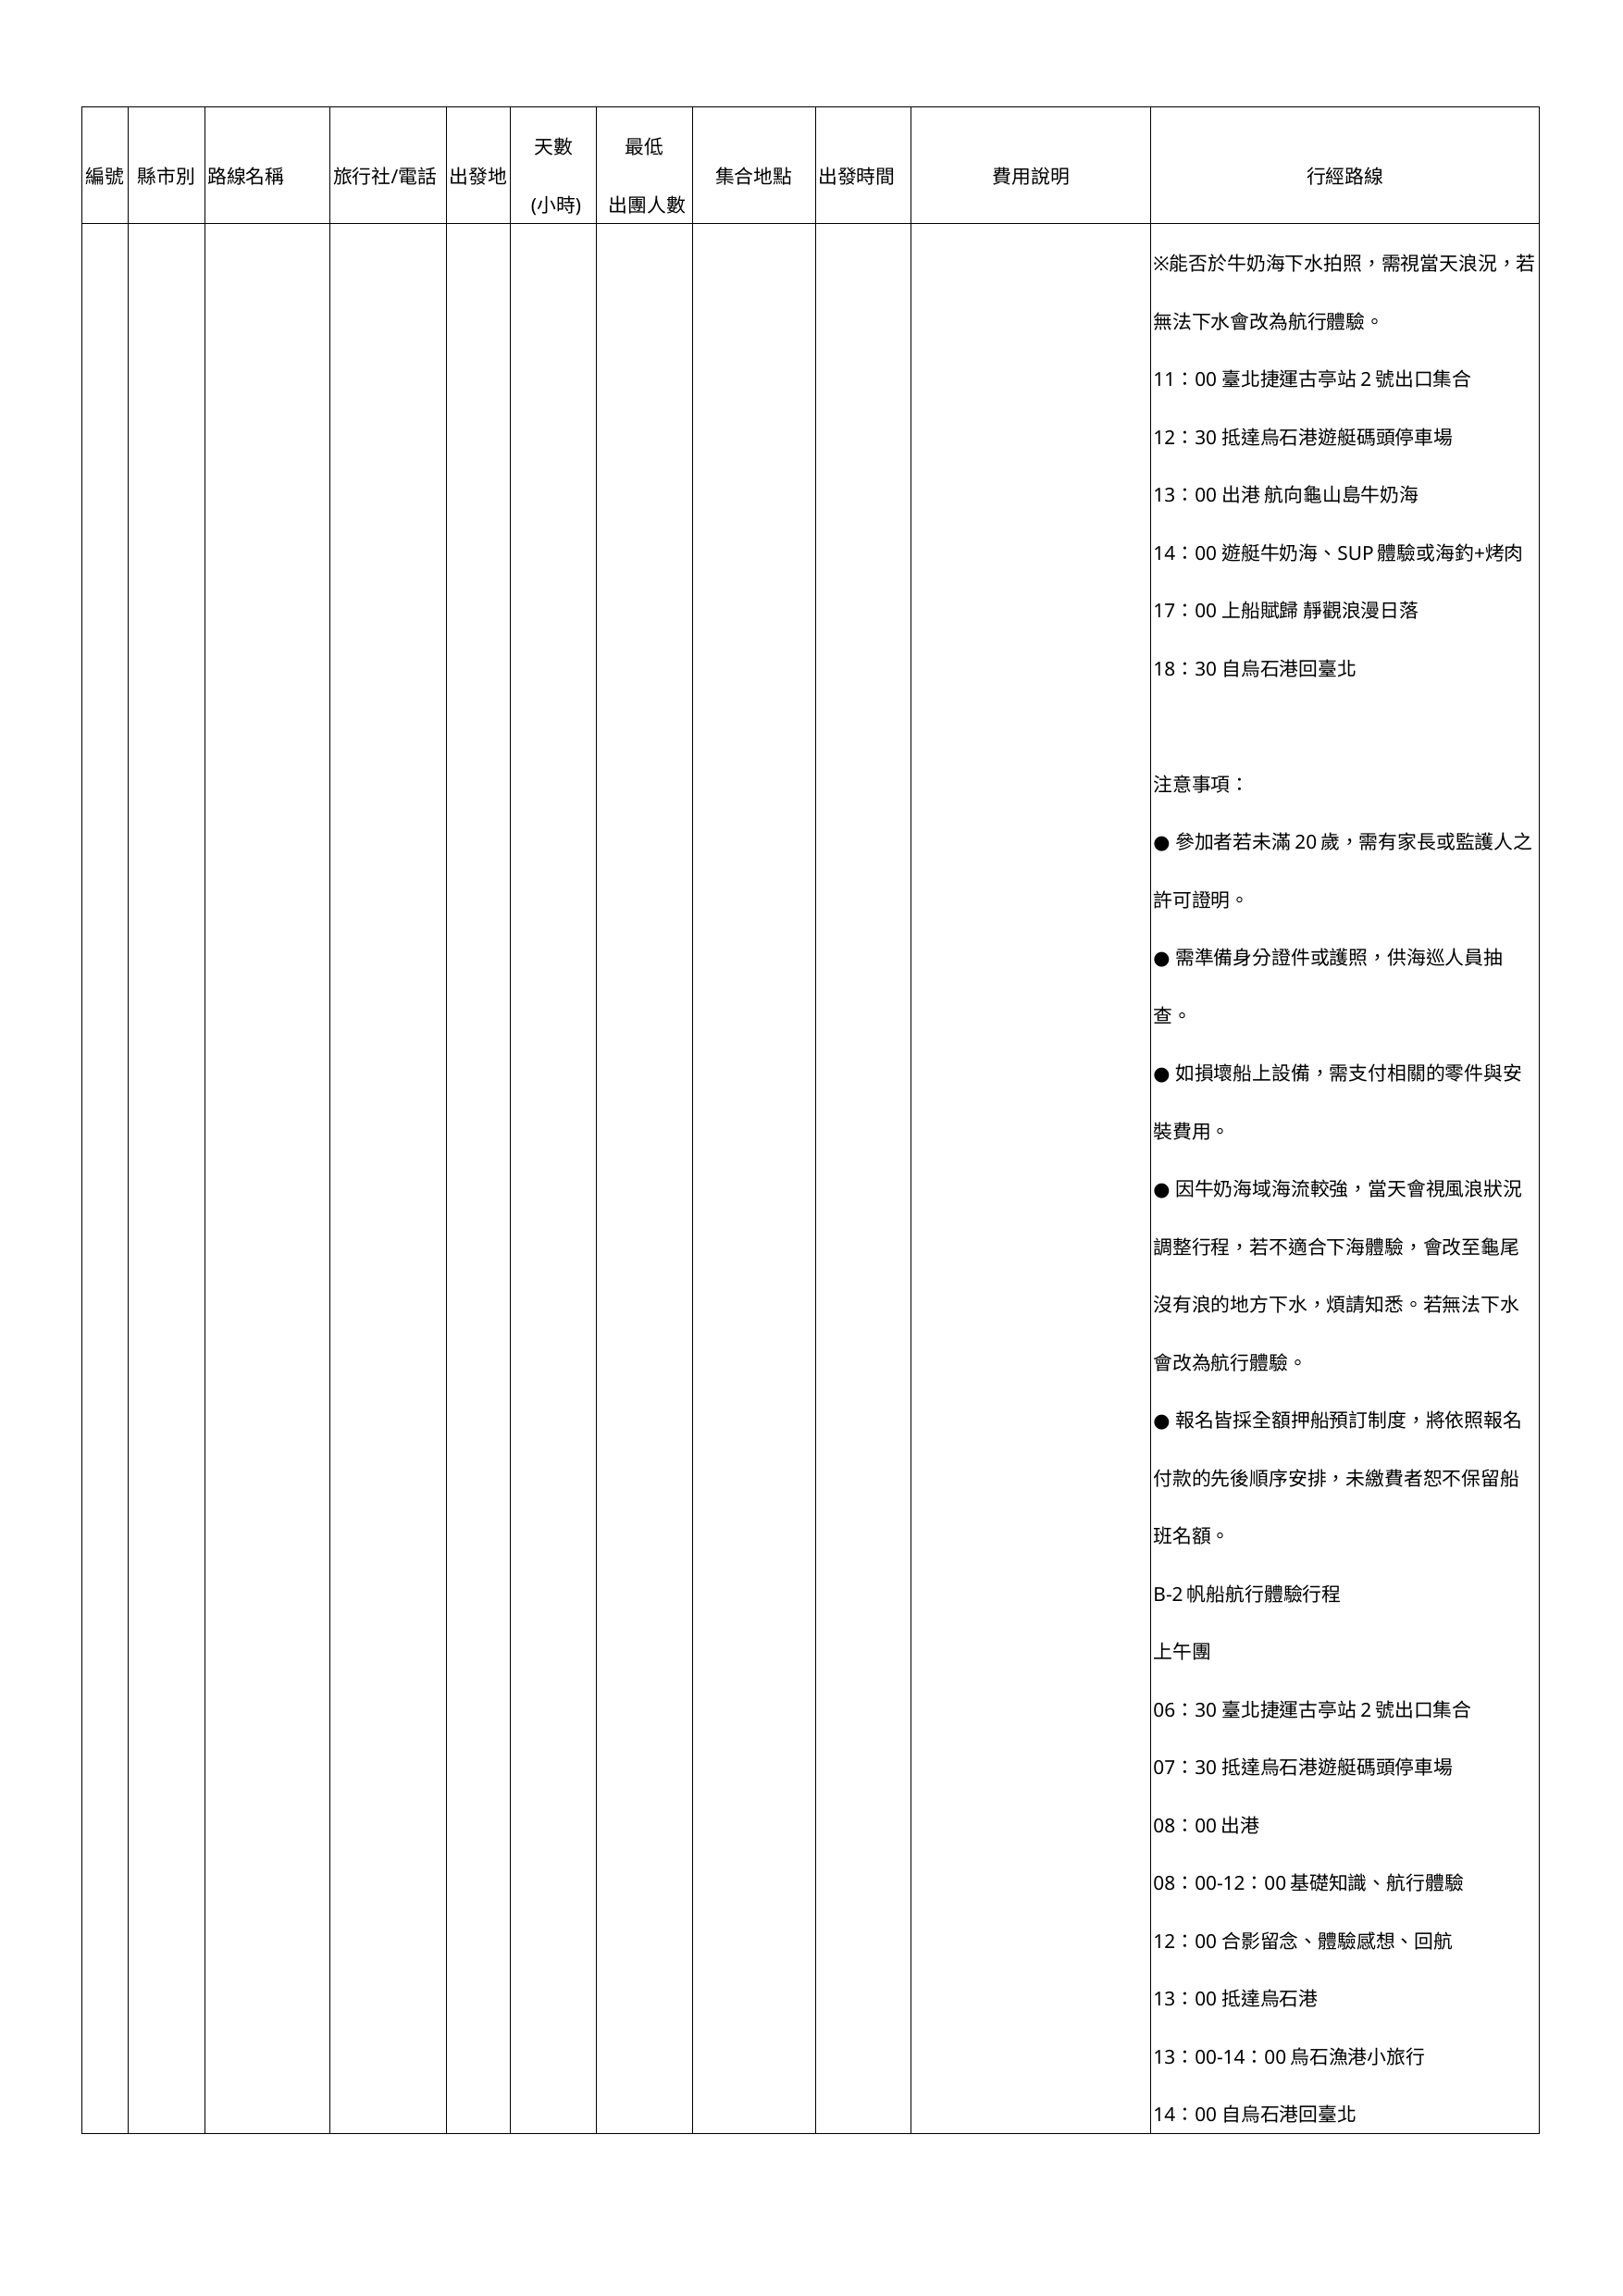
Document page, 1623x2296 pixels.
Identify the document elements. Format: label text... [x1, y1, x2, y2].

table_header 最低 出團人數 [597, 107, 692, 223]
table_cell [511, 224, 596, 2133]
table_cell [330, 224, 446, 2133]
table_cell ※能否於牛奶海下水拍照，需視當天浪況，若無法下水會改為航行體驗。 11：00 臺北捷運古亭站2號出口集合 12：30 抵達烏石港遊艇碼頭停車場 13：00 出港 航向龜山島牛奶海 14：00 遊艇牛奶海、SUP體驗或海釣+烤肉 17：00 上船賦歸 靜觀浪漫日落 18：30 自烏石港回臺北 注意事項： ● 參加者若未滿20歲，需有家長或監護人之許可證明。 ● 需準備身分證件或護照，供海巡人員抽查。 ● 如損壞船上設備，需支付相關的零件與安裝費用。 ● 因牛奶海域海流較強，當天會視風浪狀況調整行程，若不適合下海體驗，會改至龜尾沒有浪的地方下水，煩請知悉。若無法下水會改為航行體驗。 ● 報名皆採全額押船預訂制度，將依照報名付款的先後順序安排，未繳費者恕不保留船班名額。 B-2帆船航行體驗行程 上午團 06：30 臺北捷運古亭站2號出口集合 07：30 抵達烏石港遊艇碼頭停車場 08：00出港 08：00-12：00基礎知識、航行體驗 12：00 合影留念、體驗感想、回航 13：00 抵達烏石港 13：00-14：00烏石漁港小旅行 14：00 自烏石港回臺北 [1151, 224, 1539, 2133]
table_header 集合地點 [693, 107, 815, 223]
table_cell [911, 224, 1150, 2133]
table_cell [205, 224, 329, 2133]
table_cell [447, 224, 510, 2133]
table_cell [129, 224, 204, 2133]
table_header 費用說明 [911, 107, 1150, 223]
table_header 天數 (小時) [511, 107, 596, 223]
table_header 路線名稱 [205, 107, 329, 223]
table_header 縣市別 [129, 107, 204, 223]
table_header 旅行社/電話 [330, 107, 446, 223]
table_header 編號 [82, 107, 128, 223]
table_cell [693, 224, 815, 2133]
table_cell [816, 224, 911, 2133]
table_cell [597, 224, 692, 2133]
table_cell [82, 224, 128, 2133]
table_header 行經路線 [1151, 107, 1539, 223]
table_header 出發時間 [816, 107, 911, 223]
table_header 出發地 [447, 107, 510, 223]
